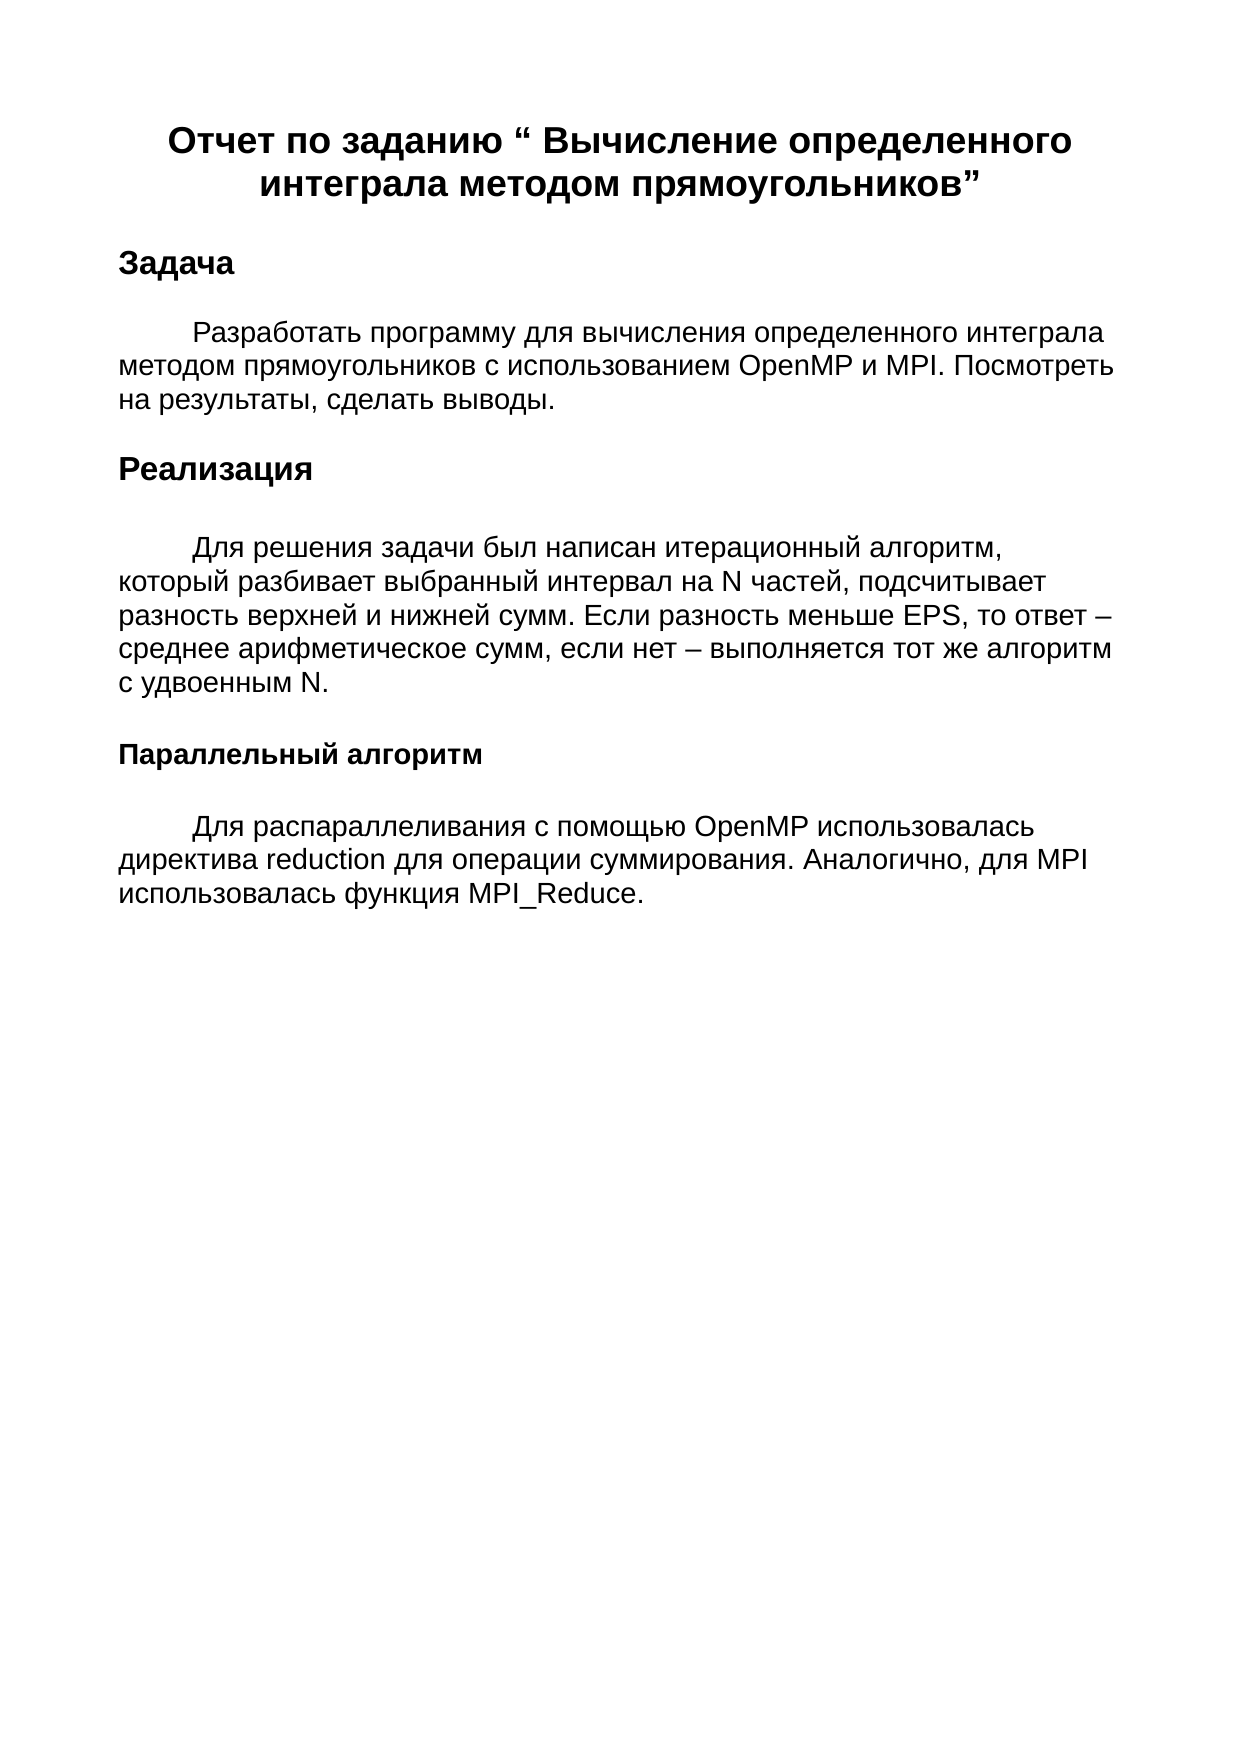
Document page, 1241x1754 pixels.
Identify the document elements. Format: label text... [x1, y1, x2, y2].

text Для распараллеливания с помощью OpenMP использовалась директива reduction для операции суммирования. Аналогично, для MPI использовалась функция MPI_Reduce. [118, 809, 1122, 909]
text Отчет по заданию “ Вычисление определенного интеграла методом прямоугольников” [118, 118, 1122, 204]
text Разработать программу для вычисления определенного интеграла методом прямоугольников с использованием OpenMP и MPI. Посмотреть на результаты, сделать выводы. [118, 315, 1122, 415]
text Параллельный алгоритм [118, 737, 1122, 770]
text Для решения задачи был написан итерационный алгоритм, который разбивает выбранный интервал на N частей, подсчитывает разность верхней и нижней сумм. Если разность меньше EPS, то ответ – среднее арифметическое сумм, если нет – выполняется тот же алгоритм с удвоенным N. [118, 526, 1122, 698]
text Задача [118, 243, 1122, 281]
text Реализация [118, 449, 1122, 487]
